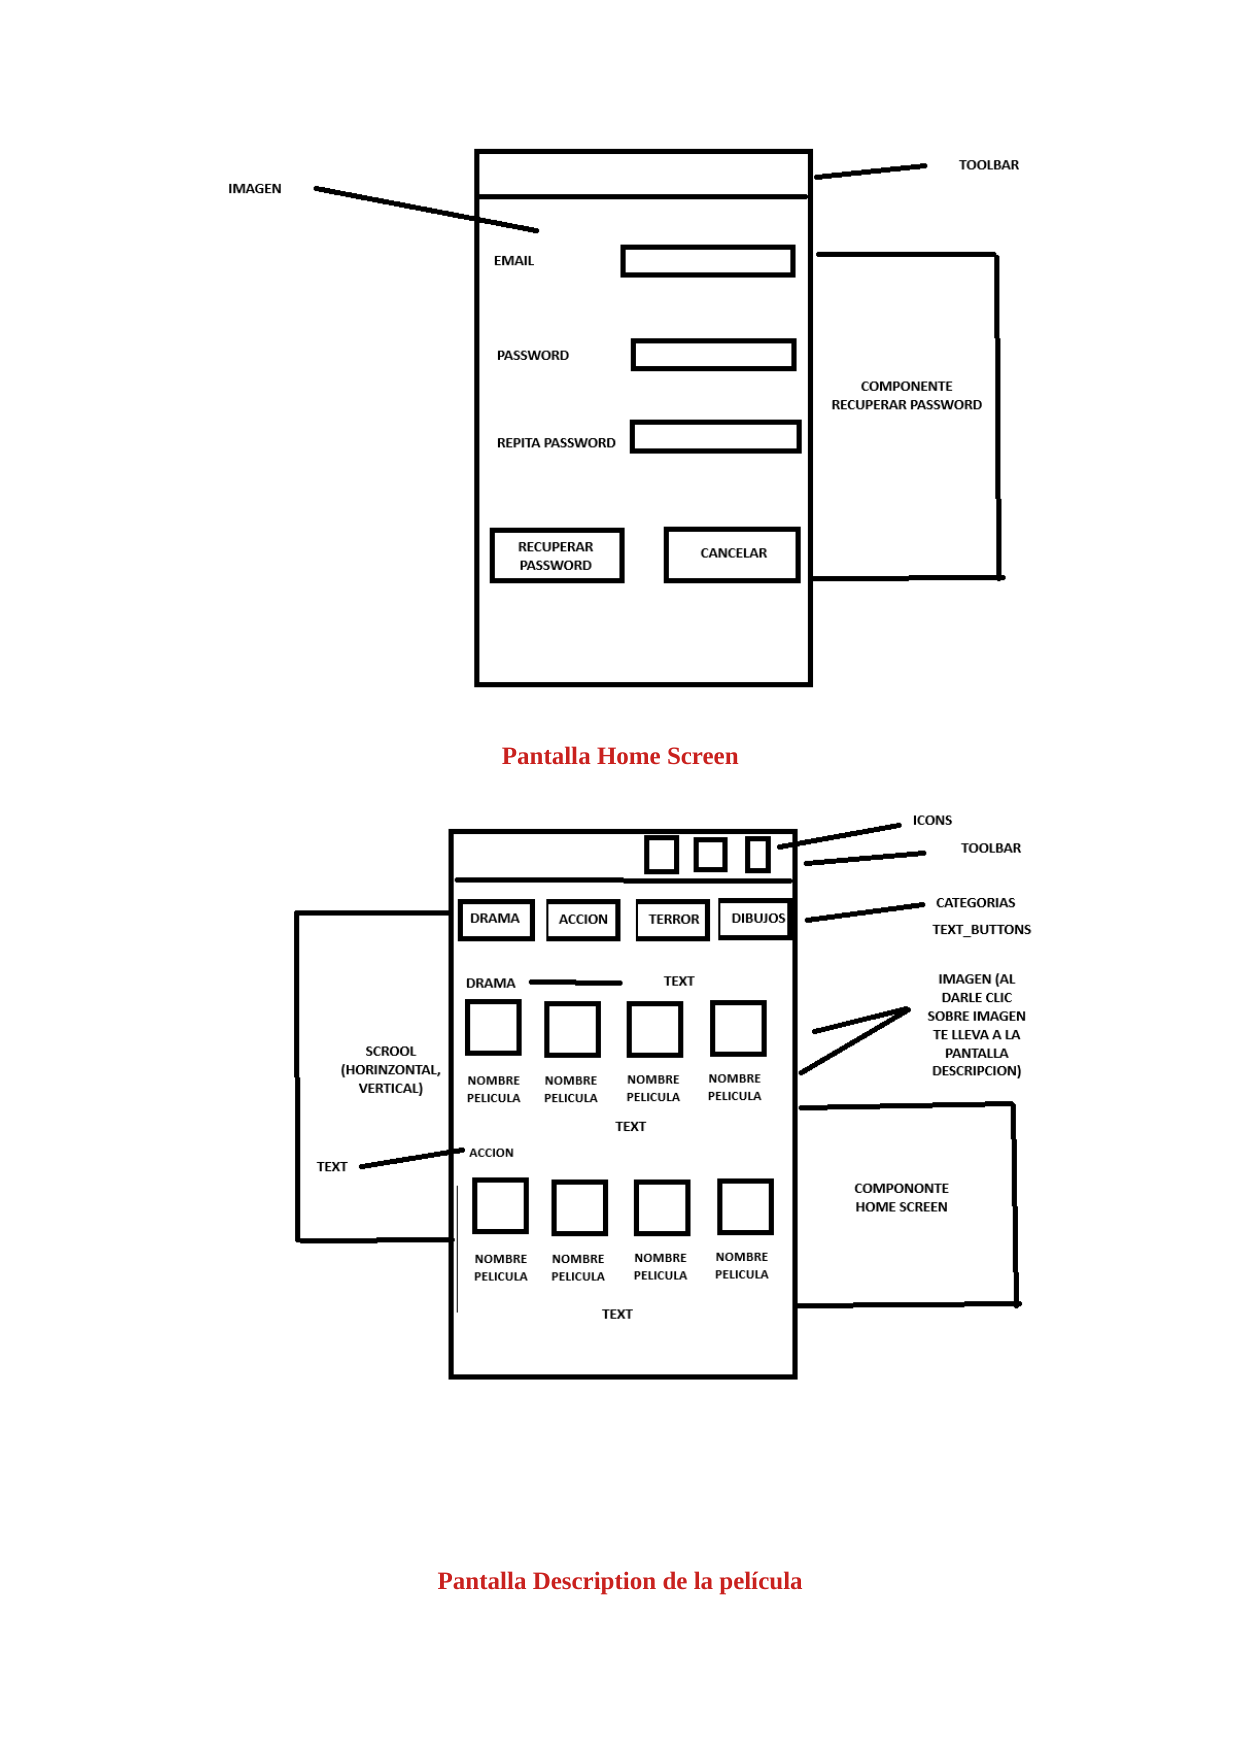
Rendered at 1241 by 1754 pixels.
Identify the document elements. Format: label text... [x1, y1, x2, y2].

picture [118, 118, 1123, 713]
picture [118, 798, 1123, 1394]
text Pantalla Home Screen [118, 741, 1122, 770]
text Pantalla Description de la película [118, 1566, 1122, 1594]
